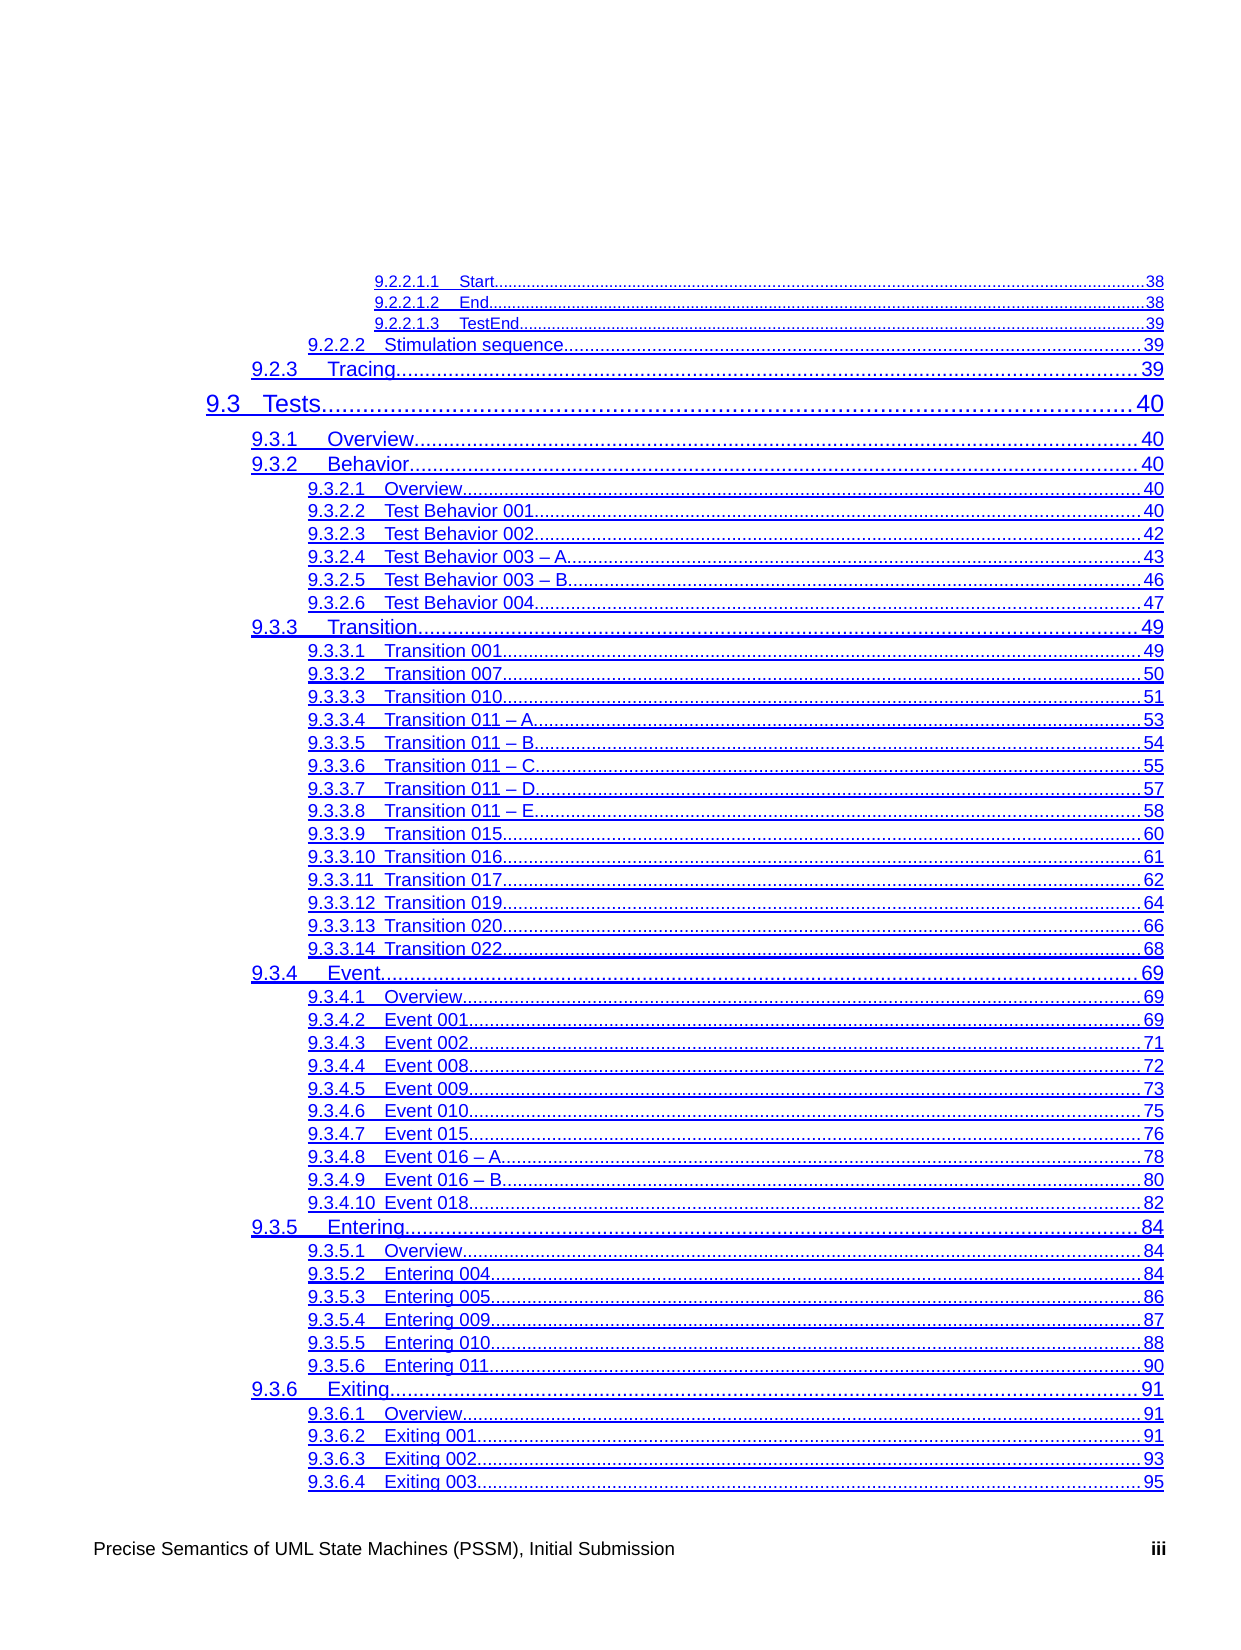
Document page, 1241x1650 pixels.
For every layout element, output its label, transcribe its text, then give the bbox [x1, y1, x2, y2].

text 9.2.3 Tracing 39 [251, 356, 1164, 378]
text 9.3.5.1 Overview 84 [308, 1238, 1164, 1259]
text 9.3.4.6 Event 010 75 [308, 1099, 1164, 1119]
text 9.3.3.7 Transition 011 – D 57 [308, 776, 1164, 796]
text 9.3.5 Entering 84 [251, 1213, 1164, 1235]
text 9.2.2.2 Stimulation sequence 39 [308, 333, 1164, 353]
text 9.3.4.1 Overview 69 [308, 984, 1164, 1004]
text 9.3.5.4 Entering 009 87 [308, 1307, 1164, 1327]
text 9.3.6.3 Exiting 002 93 [308, 1447, 1164, 1467]
text 9.3 Tests 40 [206, 389, 1164, 414]
text 9.2.2.1.1 Start 38 [374, 270, 1164, 289]
text 9.3.2.5 Test Behavior 003 – B 46 [308, 568, 1164, 588]
text 9.3.6.1 Overview 91 [308, 1401, 1164, 1421]
text 9.3.5.6 Entering 011 90 [308, 1353, 1164, 1373]
text 9.3.2 Behavior 40 [251, 451, 1164, 473]
text 9.3.2.3 Test Behavior 002 42 [308, 522, 1164, 542]
text 9.3.3.1 Transition 001 49 [308, 638, 1164, 659]
text 9.3.3.12 Transition 019 64 [308, 891, 1164, 911]
text 9.3.6 Exiting 91 [251, 1376, 1164, 1398]
text 9.3.6.4 Exiting 003 95 [308, 1470, 1164, 1490]
text 9.3.4.7 Event 015 76 [308, 1122, 1164, 1142]
text 9.3.2.1 Overview 40 [308, 476, 1164, 496]
text 9.3.3 Transition 49 [251, 613, 1164, 635]
text 9.3.3.13 Transition 020 66 [308, 913, 1164, 934]
text 9.3.3.14 Transition 022 68 [308, 936, 1164, 956]
text 9.3.2.4 Test Behavior 003 – A 43 [308, 545, 1164, 565]
text 9.3.4.10 Event 018 82 [308, 1191, 1164, 1211]
text 9.3.3.6 Transition 011 – C 55 [308, 753, 1164, 773]
text 9.3.6.2 Exiting 001 91 [308, 1424, 1164, 1444]
text 9.3.4.2 Event 001 69 [308, 1007, 1164, 1027]
text 9.3.4.8 Event 016 – A 78 [308, 1145, 1164, 1165]
text 9.3.3.8 Transition 011 – E 58 [308, 799, 1164, 819]
text 9.3.5.3 Entering 005 86 [308, 1284, 1164, 1304]
text 9.2.2.1.2 End 38 [374, 291, 1164, 309]
text 9.3.2.2 Test Behavior 001 40 [308, 499, 1164, 519]
text 9.3.3.10 Transition 016 61 [308, 845, 1164, 865]
text 9.3.3.2 Transition 007 50 [308, 661, 1164, 681]
text 9.3.3.3 Transition 010 51 [308, 684, 1164, 704]
text 9.2.2.1.3 TestEnd 39 [374, 312, 1164, 330]
text 9.3.4.3 Event 002 71 [308, 1030, 1164, 1050]
text 9.3.3.9 Transition 015 60 [308, 822, 1164, 842]
text 9.3.5.2 Entering 004 84 [308, 1261, 1164, 1281]
text 9.3.4.5 Event 009 73 [308, 1076, 1164, 1096]
text 9.3.4.4 Event 008 72 [308, 1053, 1164, 1073]
text 9.3.3.5 Transition 011 – B 54 [308, 730, 1164, 750]
text 9.3.5.5 Entering 010 88 [308, 1330, 1164, 1350]
text 9.3.4 Event 69 [251, 959, 1164, 981]
text 9.3.3.4 Transition 011 – A 53 [308, 707, 1164, 727]
text 9.3.4.9 Event 016 – B 80 [308, 1168, 1164, 1188]
text 9.3.1 Overview 40 [251, 426, 1164, 448]
text 9.3.2.6 Test Behavior 004 47 [308, 591, 1164, 611]
text 9.3.3.11 Transition 017 62 [308, 868, 1164, 888]
